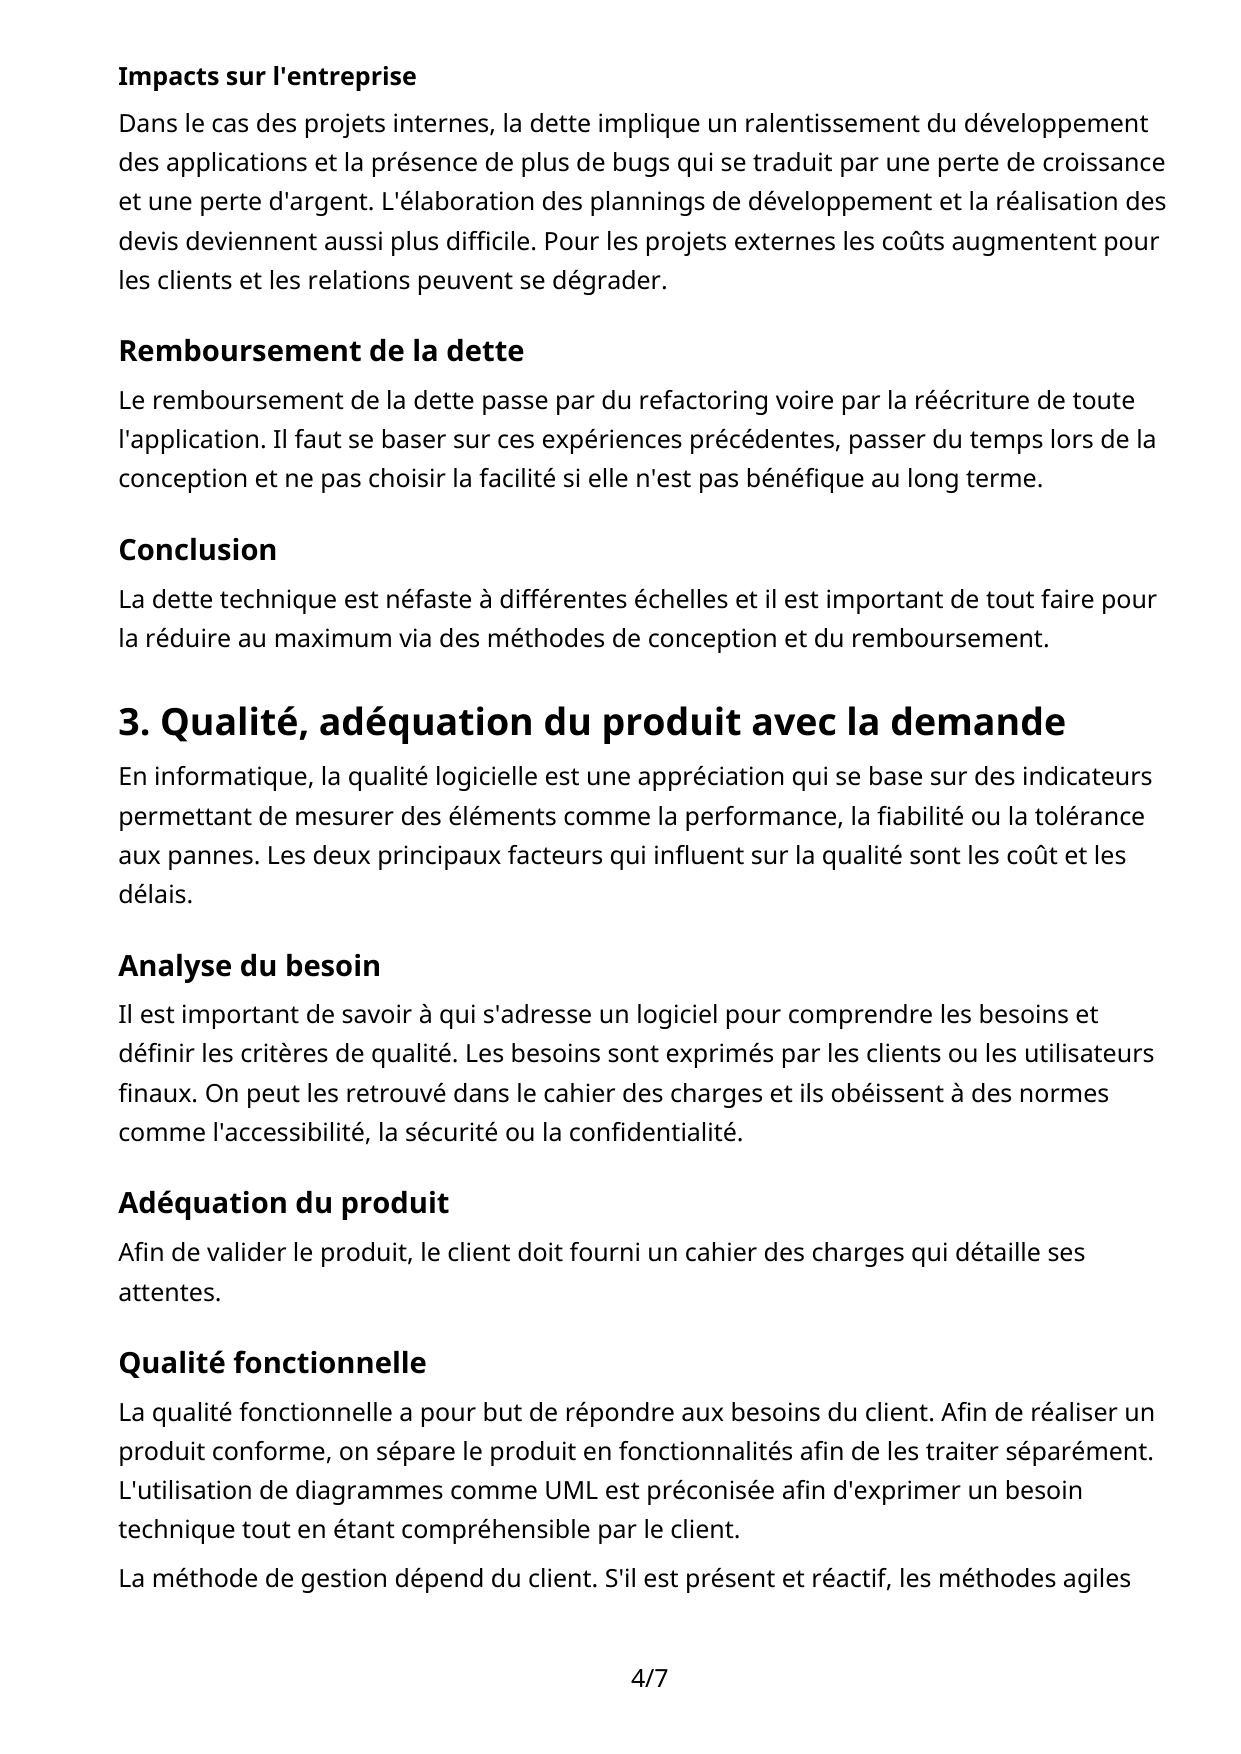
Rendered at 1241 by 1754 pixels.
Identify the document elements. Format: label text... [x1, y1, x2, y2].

subtitle Conclusion [118, 529, 1181, 569]
text Afin de valider le produit, le client doit fourni un cahier des charges qui détaille ses attentes. [118, 1235, 1181, 1308]
text La méthode de gestion dépend du client. S'il est présent et réactif, les méthodes agiles [118, 1560, 1181, 1594]
subtitle Qualité fonctionnelle [118, 1342, 1181, 1382]
text Le remboursement de la dette passe par du refactoring voire par la réécriture de toute l'application. Il faut se baser sur ces expériences précédentes, passer du temps lors de la conception et ne pas choisir la facilité si elle n'est pas bénéfique au long terme. [118, 383, 1181, 495]
text Dans le cas des projets internes, la dette implique un ralentissement du développement des applications et la présence de plus de bugs qui se traduit par une perte de croissance et une perte d'argent. L'élaboration des plannings de développement et la réalisation des devis deviennent aussi plus difficile. Pour les projets externes les coûts augmentent pour les clients et les relations peuvent se dégrader. [118, 106, 1181, 296]
subtitle Impacts sur l'entreprise [118, 59, 1181, 93]
text En informatique, la qualité logicielle est une appréciation qui se base sur des indicateurs permettant de mesurer des éléments comme la performance, la fiabilité ou la tolérance aux pannes. Les deux principaux facteurs qui influent sur la qualité sont les coût et les délais. [118, 759, 1181, 911]
subtitle Analyse du besoin [118, 945, 1181, 984]
text La qualité fonctionnelle a pour but de répondre aux besoins du client. Afin de réaliser un produit conforme, on sépare le produit en fonctionnalités afin de les traiter séparément. L'utilisation de diagrammes comme UML est préconisée afin d'exprimer un besoin technique tout en étant compréhensible par le client. [118, 1395, 1181, 1546]
subtitle Adéquation du produit [118, 1183, 1181, 1222]
subtitle Remboursement de la dette [118, 331, 1181, 370]
text Il est important de savoir à qui s'adresse un logiciel pour comprendre les besoins et définir les critères de qualité. Les besoins sont exprimés par les clients ou les utilisateurs finaux. On peut les retrouvé dans le cahier des charges et ils obéissent à des normes comme l'accessibilité, la sécurité ou la confidentialité. [118, 997, 1181, 1148]
subtitle 3. Qualité, adéquation du produit avec la demande [118, 695, 1181, 746]
text La dette technique est néfaste à différentes échelles et il est important de tout faire pour la réduire au maximum via des méthodes de conception et du remboursement. [118, 582, 1181, 655]
